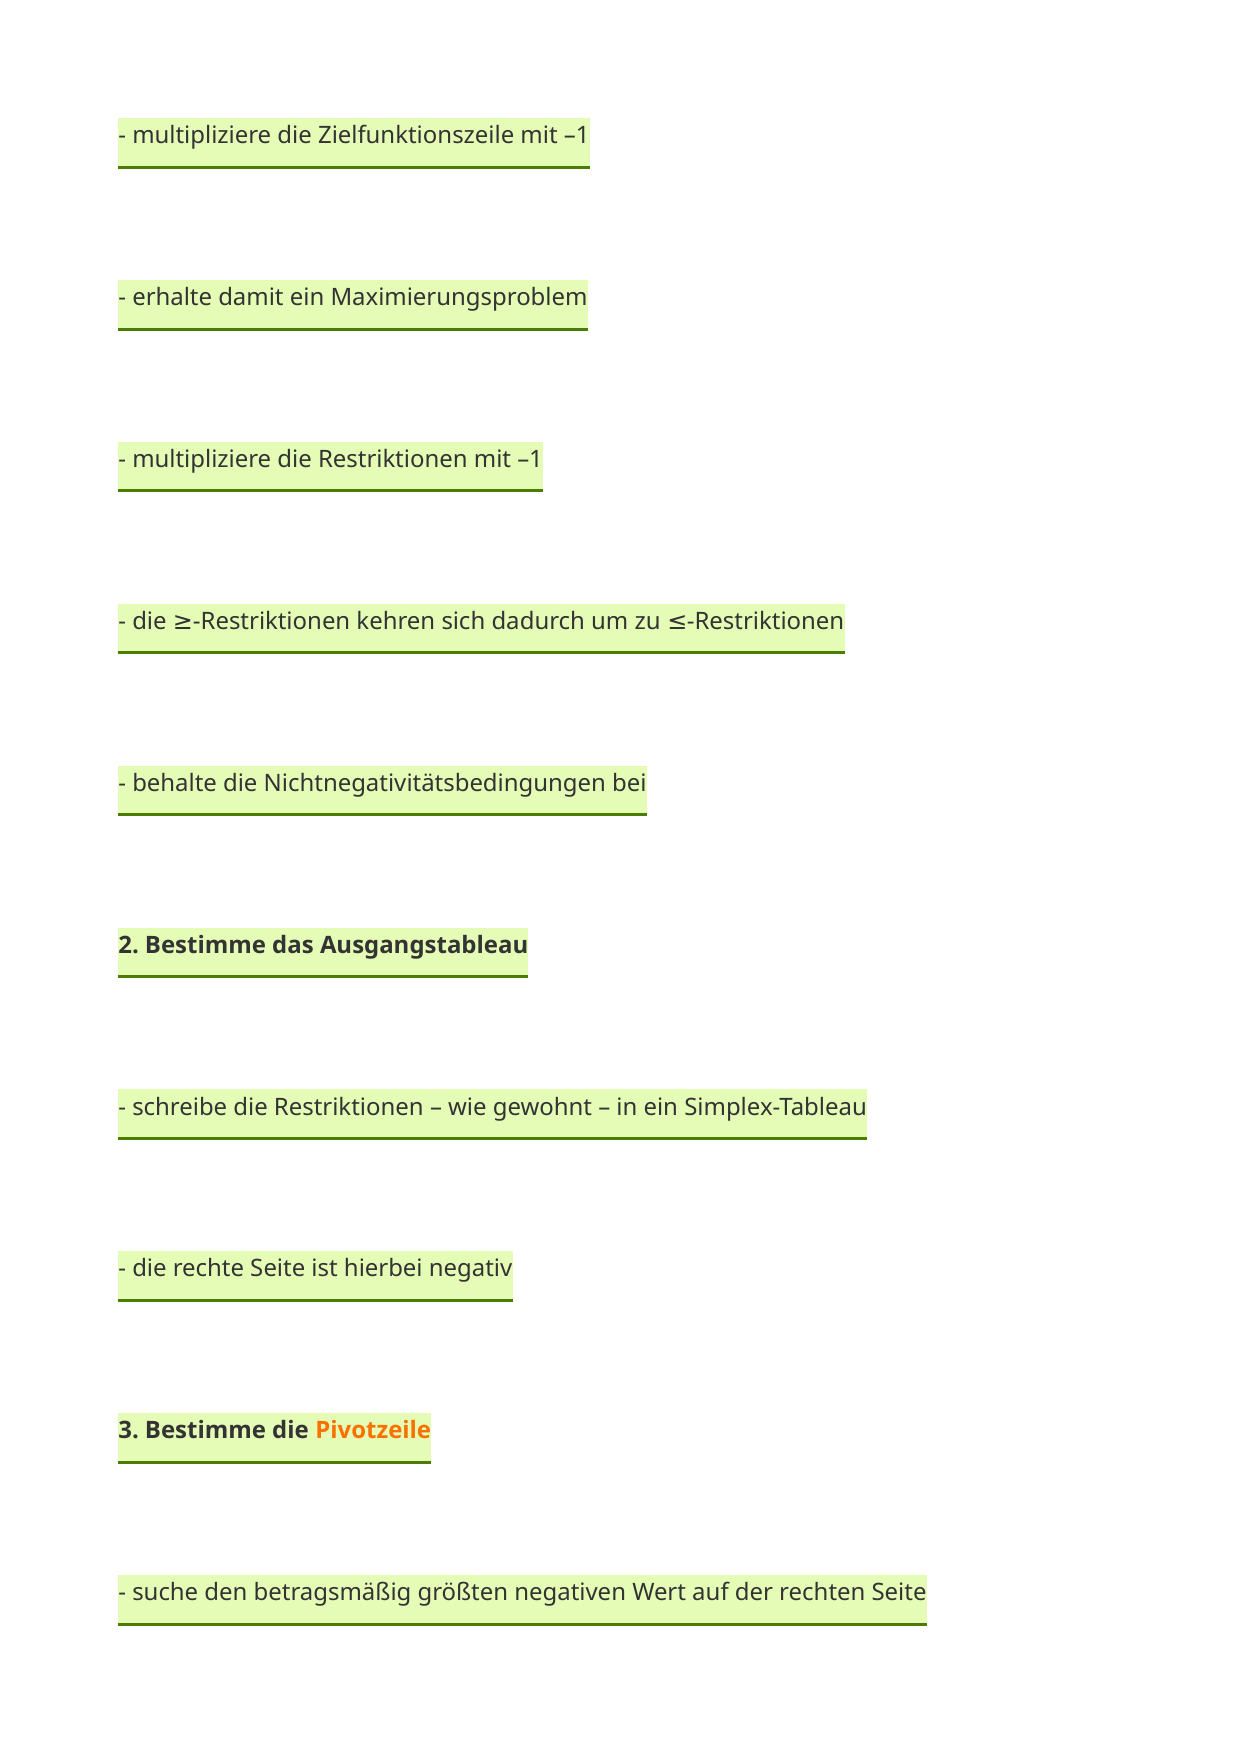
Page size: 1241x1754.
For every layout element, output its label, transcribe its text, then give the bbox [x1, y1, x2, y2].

text - multipliziere die Zielfunktionszeile mit –1 - erhalte damit ein Maximierungsproblem - multipliziere die Restriktionen mit –1 - die ≥-Restriktionen kehren sich dadurch um zu ≤-Restriktionen - behalte die Nichtnegativitätsbedingungen bei 2. Bestimme das Ausgangstableau - schreibe die Restriktionen – wie gewohnt – in ein Simplex-Tableau - die rechte Seite ist hierbei negativ 3. Bestimme die Pivotzeile - suche den betragsmäßig größten negativen Wert auf der rechten Seite [118, 118, 1122, 1626]
